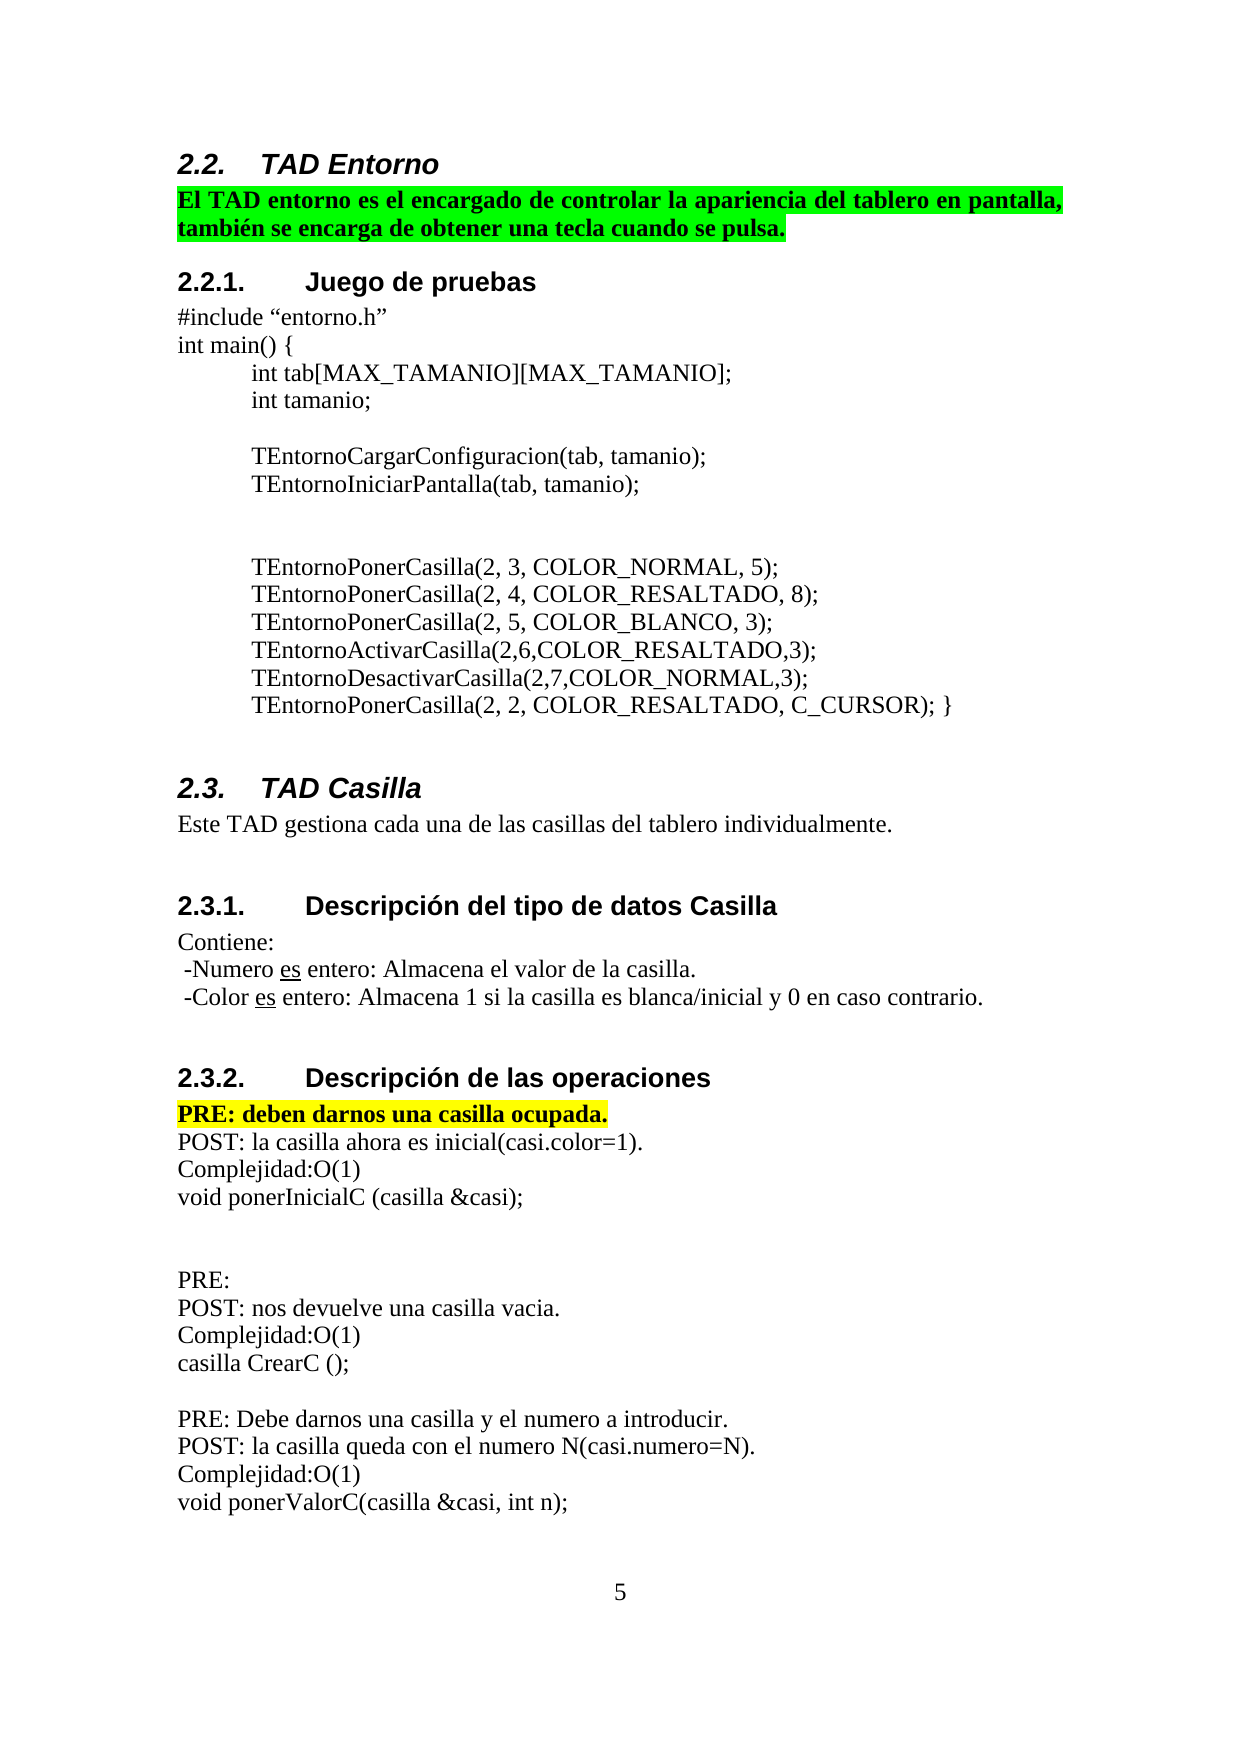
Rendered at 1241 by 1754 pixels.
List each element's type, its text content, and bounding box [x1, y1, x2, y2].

text Complejidad:O(1) [177, 1460, 1063, 1488]
text void ponerValorC(casilla &casi, int n); [177, 1488, 1063, 1516]
text TEntornoActivarCasilla(2,6,COLOR_RESALTADO,3); [177, 636, 1063, 664]
text Este TAD gestiona cada una de las casillas del tablero individualmente. [177, 811, 1063, 838]
text TEntornoPonerCasilla(2, 4, COLOR_RESALTADO, 8); [177, 581, 1063, 608]
text Contiene: [177, 928, 1063, 955]
subtitle Juego de pruebas [177, 267, 1063, 297]
text TEntornoPonerCasilla(2, 2, COLOR_RESALTADO, C_CURSOR); } [177, 691, 1063, 719]
text PRE: [177, 1266, 1063, 1294]
text Complejidad:O(1) [177, 1155, 1063, 1183]
text TEntornoDesactivarCasilla(2,7,COLOR_NORMAL,3); [177, 664, 1063, 691]
text POST: la casilla ahora es inicial(casi.color=1). [177, 1128, 1063, 1155]
text -Numero es entero: Almacena el valor de la casilla. [177, 955, 1063, 983]
subtitle Descripción del tipo de datos Casilla [177, 891, 1063, 921]
text casilla CrearC (); [177, 1349, 1063, 1377]
text #include “entorno.h” [177, 303, 1063, 331]
text POST: la casilla queda con el numero N(casi.numero=N). [177, 1432, 1063, 1460]
text int tamanio; [177, 387, 1063, 414]
text PRE: Debe darnos una casilla y el numero a introducir. [177, 1405, 1063, 1432]
text int main() { [177, 331, 1063, 359]
text -Color es entero: Almacena 1 si la casilla es blanca/inicial y 0 en caso contrario. [177, 983, 1063, 1011]
text TEntornoPonerCasilla(2, 3, COLOR_NORMAL, 5); [177, 553, 1063, 581]
text Complejidad:O(1) [177, 1322, 1063, 1349]
text TEntornoPonerCasilla(2, 5, COLOR_BLANCO, 3); [177, 608, 1063, 636]
text int tab[MAX_TAMANIO][MAX_TAMANIO]; [177, 359, 1063, 387]
text TEntornoIniciarPantalla(tab, tamanio); [177, 470, 1063, 497]
text POST: nos devuelve una casilla vacia. [177, 1294, 1063, 1322]
subtitle TAD Casilla [177, 772, 1063, 804]
subtitle Descripción de las operaciones [177, 1063, 1063, 1094]
text TEntornoCargarConfiguracion(tab, tamanio); [177, 442, 1063, 470]
subtitle TAD Entorno [177, 148, 1063, 180]
text void ponerInicialC (casilla &casi); [177, 1183, 1063, 1211]
